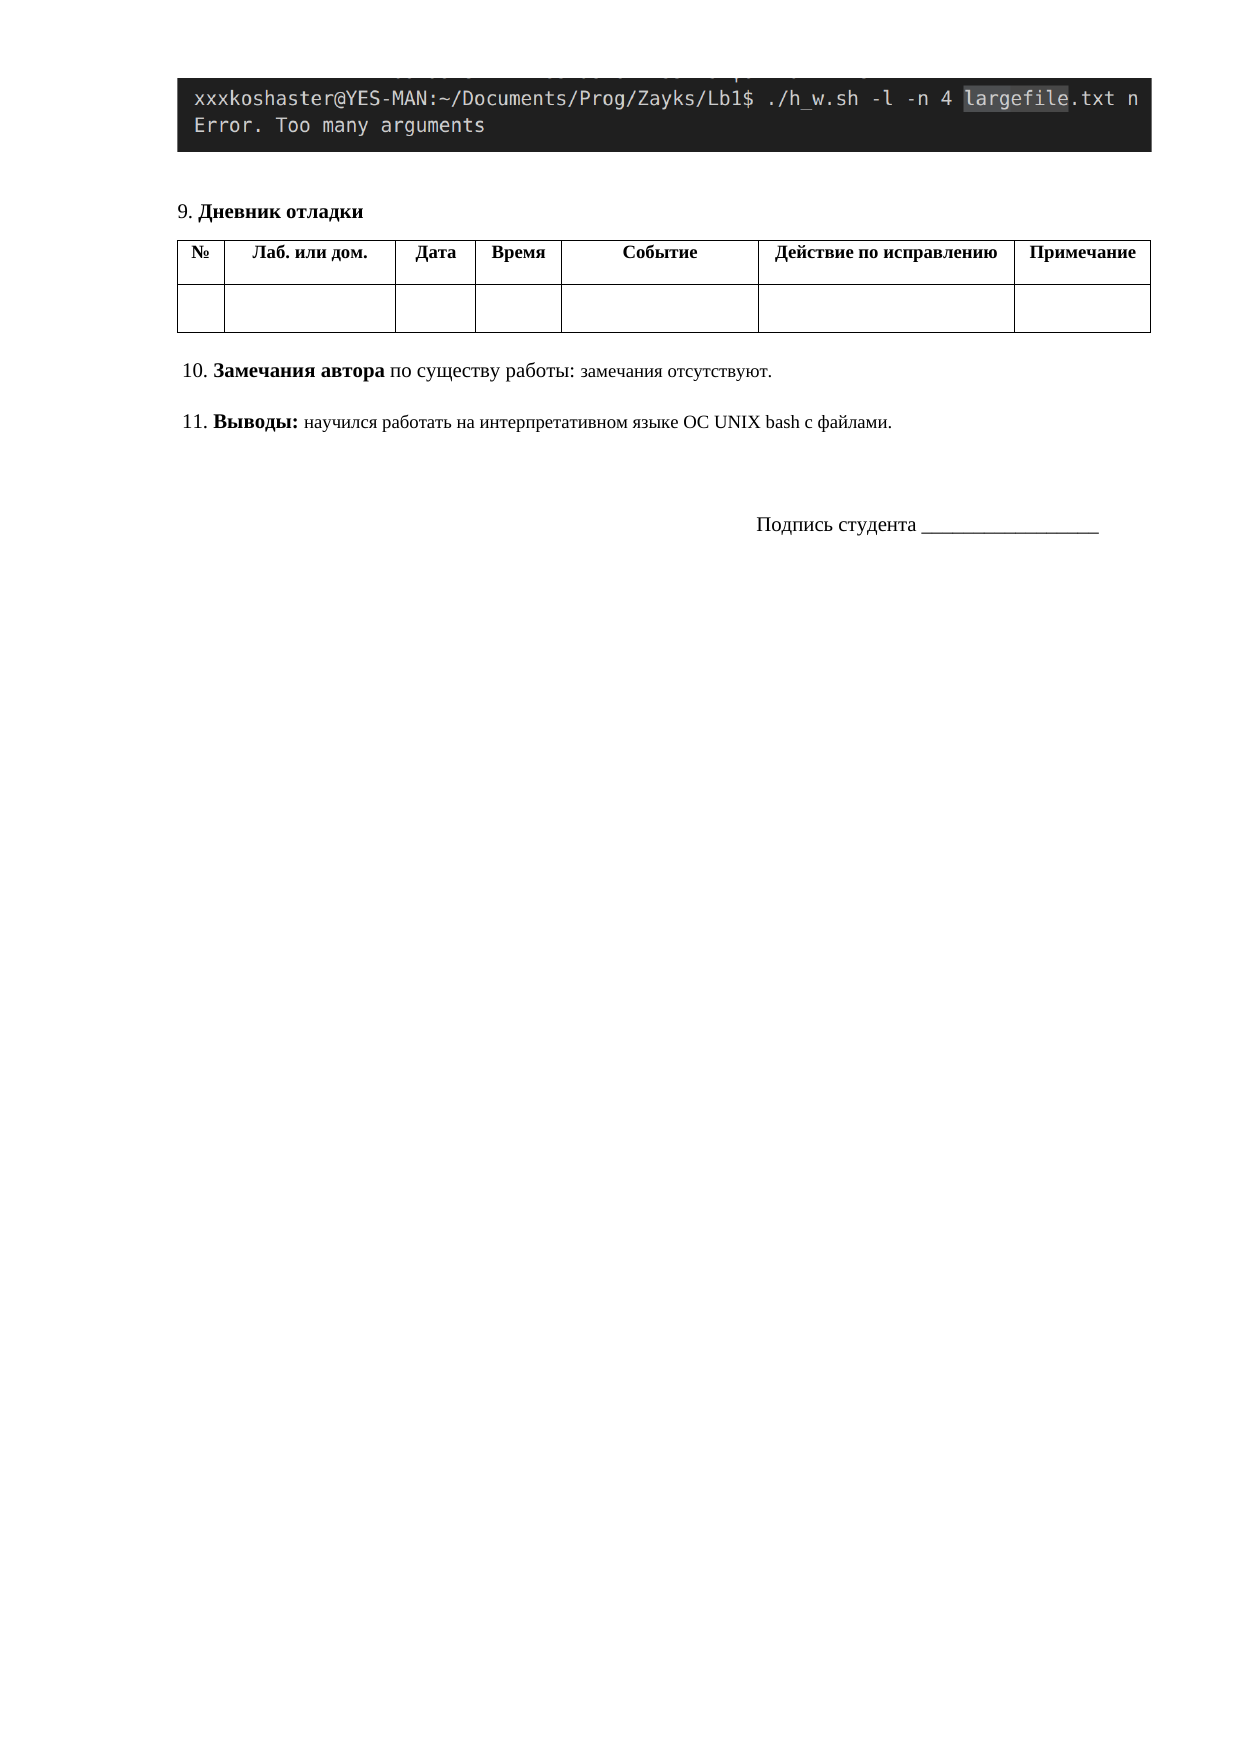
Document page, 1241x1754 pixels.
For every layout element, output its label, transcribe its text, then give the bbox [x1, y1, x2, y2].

table_cell [1015, 285, 1150, 332]
table_cell [476, 285, 561, 332]
table_header Дата [396, 241, 475, 283]
text 10. Замечания автора по существу работы: замечания отсутствуют. [182, 358, 1152, 382]
table_cell [562, 285, 758, 332]
picture [177, 78, 1152, 152]
table_header № [178, 241, 224, 283]
text Подпись студента _________________ [177, 512, 1099, 536]
table_cell [225, 285, 395, 332]
table_header Примечание [1015, 241, 1150, 283]
table_header Время [476, 241, 561, 283]
text 11. Выводы: научился работать на интерпретативном языке OC UNIX bash с файлами. [182, 409, 1152, 433]
table_header Лаб. или дом. [225, 241, 395, 283]
table_header Событие [562, 241, 758, 283]
table_header Действие по исправлению [759, 241, 1014, 283]
table_cell [396, 285, 475, 332]
table_cell [759, 285, 1014, 332]
text 9. Дневник отладки [177, 199, 1152, 223]
table_cell [178, 285, 224, 332]
